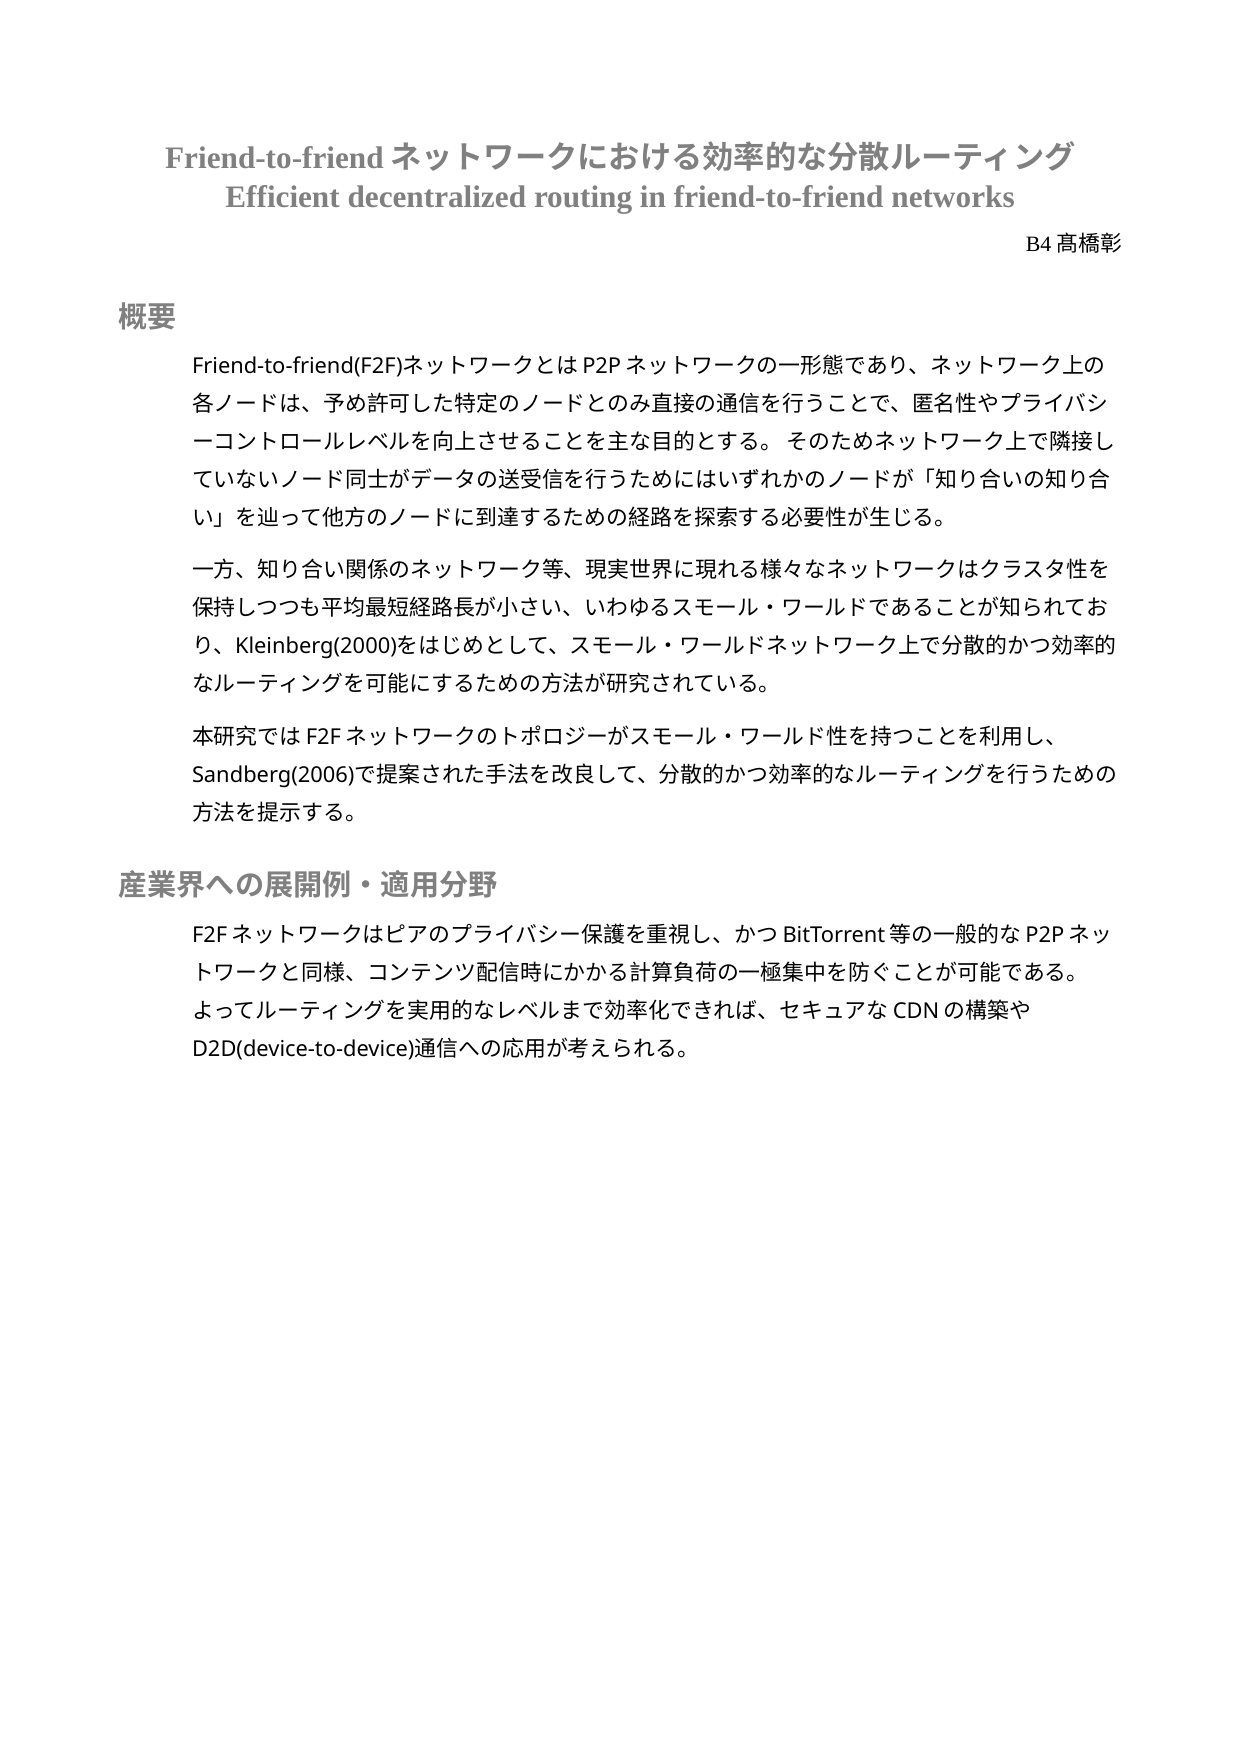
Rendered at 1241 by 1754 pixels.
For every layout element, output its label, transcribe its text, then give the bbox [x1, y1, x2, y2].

list 本研究ではF2Fネットワークのトポロジーがスモール・ワールド性を持つことを利用し、Sandberg(2006)で提案された手法を改良して、分散的かつ効率的なルーティングを行うための方法を提示する。 [162, 719, 1122, 827]
text B4 髙橋彰 [118, 226, 1122, 258]
list 一方、知り合い関係のネットワーク等、現実世界に現れる様々なネットワークはクラスタ性を保持しつつも平均最短経路長が小さい、いわゆるスモール・ワールドであることが知られており、Kleinberg(2000)をはじめとして、スモール・ワールドネットワーク上で分散的かつ効率的なルーティングを可能にするための方法が研究されている。 [162, 552, 1122, 698]
list Friend-to-friend(F2F)ネットワークとはP2Pネットワークの一形態であり、ネットワーク上の各ノードは、予め許可した特定のノードとのみ直接の通信を行うことで、匿名性やプライバシーコントロールレベルを向上させることを主な目的とする。 そのためネットワーク上で隣接していないノード同士がデータの送受信を行うためにはいずれかのノードが「知り合いの知り合い」を辿って他方のノードに到達するための経路を探索する必要性が生じる。 [162, 348, 1122, 532]
subtitle Friend-to-friendネットワークにおける効率的な分散ルーティング Efficient decentralized routing in friend-to-friend networks [118, 133, 1122, 214]
list よってルーティングを実用的なレベルまで効率化できれば、セキュアなCDNの構築やD2D(device-to-device)通信への応用が考えられる。 [162, 993, 1122, 1062]
list F2Fネットワークはピアのプライバシー保護を重視し、かつBitTorrent等の一般的なP2Pネットワークと同様、コンテンツ配信時にかかる計算負荷の一極集中を防ぐことが可能である。 [162, 917, 1122, 986]
subtitle 産業界への展開例・適用分野 [118, 862, 1122, 904]
subtitle 概要 [118, 293, 1122, 336]
